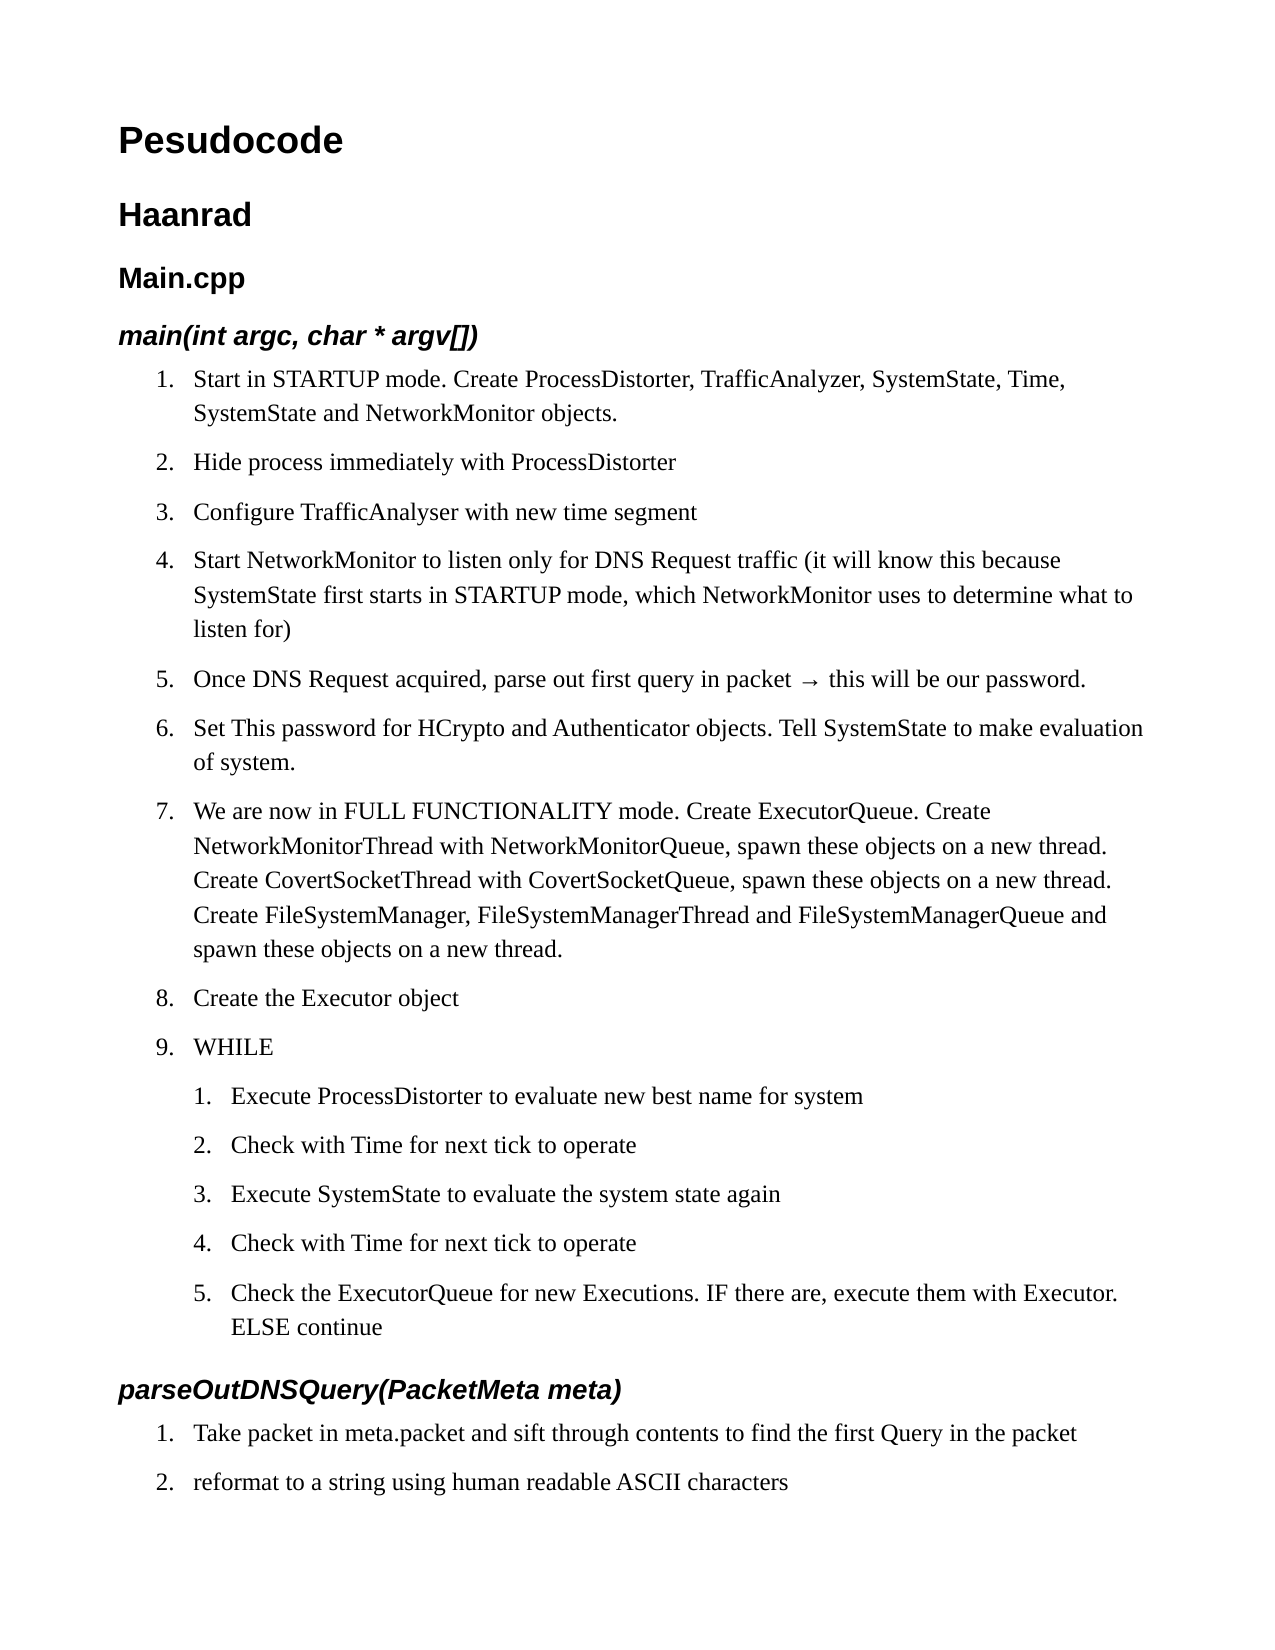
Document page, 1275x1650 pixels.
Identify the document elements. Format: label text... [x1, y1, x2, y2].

list Start in STARTUP mode. Create ProcessDistorter, TrafficAnalyzer, SystemState, Time, SystemState and NetworkMonitor objects. [156, 364, 1157, 427]
list Check the ExecutorQueue for new Executions. IF there are, execute them with Executor. ELSE continue [193, 1278, 1157, 1341]
subtitle Main.cpp [118, 261, 1157, 294]
list Check with Time for next tick to operate [193, 1130, 1157, 1159]
list reformat to a string using human readable ASCII characters [156, 1467, 1157, 1496]
subtitle Haanrad [118, 195, 1157, 234]
list Start NetworkMonitor to listen only for DNS Request traffic (it will know this because SystemState first starts in STARTUP mode, which NetworkMonitor uses to determine what to listen for) [156, 546, 1157, 643]
list Execute SystemState to evaluate the system state again [193, 1179, 1157, 1208]
list Execute ProcessDistorter to evaluate new best name for system [193, 1081, 1157, 1110]
subtitle Pesudocode [118, 118, 1157, 162]
list Once DNS Request acquired, parse out first query in packet → this will be our password. [156, 664, 1157, 692]
list Check with Time for next tick to operate [193, 1228, 1157, 1257]
list Take packet in meta.packet and sift through contents to find the first Query in the packet [156, 1418, 1157, 1447]
list Create the Executor object [156, 983, 1157, 1012]
subtitle parseOutDNSQuery(PacketMeta meta) [118, 1374, 1157, 1406]
list Set This password for HCrypto and Authenticator objects. Tell SystemState to make evaluation of system. [156, 713, 1157, 776]
list Configure TrafficAnalyser with new time segment [156, 497, 1157, 525]
list We are now in FULL FUNCTIONALITY mode. Create ExecutorQueue. Create NetworkMonitorThread with NetworkMonitorQueue, spawn these objects on a new thread. Create CovertSocketThread with CovertSocketQueue, spawn these objects on a new thread. Create FileSystemManager, FileSystemManagerThread and FileSystemManagerQueue and spawn these objects on a new thread. [156, 796, 1157, 963]
list WHILE [156, 1032, 1157, 1061]
list Hide process immediately with ProcessDistorter [156, 447, 1157, 476]
subtitle main(int argc, char * argv[]) [118, 319, 1157, 351]
